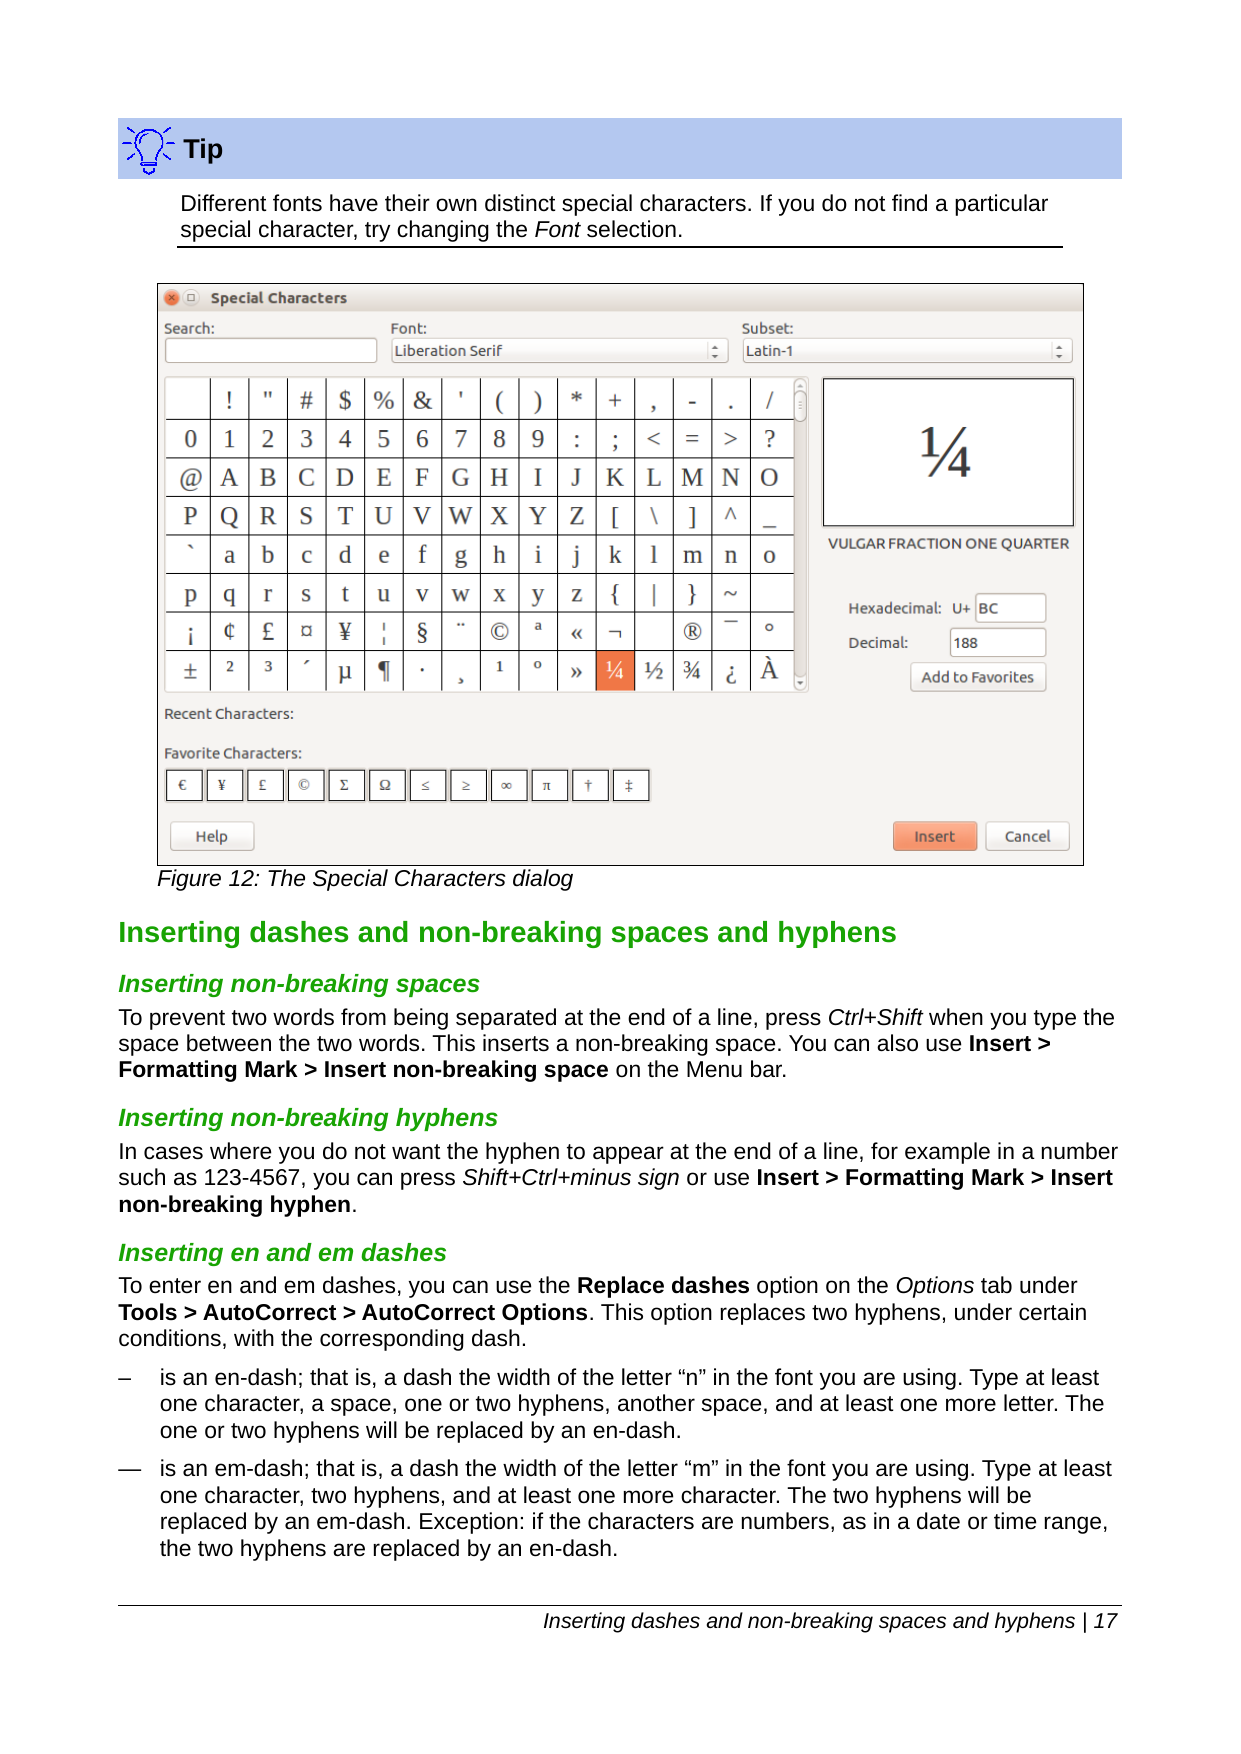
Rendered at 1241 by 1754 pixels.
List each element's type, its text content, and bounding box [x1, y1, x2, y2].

text To enter en and em dashes, you can use the Replace dashes option on the Options tab under Tools > AutoCorrect > AutoCorrect Options. This option replaces two hyphens, under certain conditions, with the corresponding dash. [118, 1272, 1122, 1351]
subtitle Inserting non-breaking spaces [118, 969, 1122, 998]
picture [158, 284, 1083, 865]
text In cases where you do not want the hyphen to appear at the end of a line, for example in a number such as 123‑4567, you can press Shift+Ctrl+minus sign or use Insert > Formatting Mark > Insert non-breaking hyphen. [118, 1138, 1122, 1217]
text — is an em-dash; that is, a dash the width of the letter “m” in the font you are using. Type at least one character, two hyphens, and at least one more character. The two hyphens will be replaced by an em-dash. Exception: if the characters are numbers, as in a date or time range, the two hyphens are replaced by an en-dash. [118, 1455, 1122, 1561]
subtitle Inserting dashes and non-breaking spaces and hyphens [118, 915, 1122, 948]
subtitle Inserting en and em dashes [118, 1238, 1122, 1266]
text Different fonts have their own distinct special characters. If you do not find a particular special character, try changing the Font selection. [177, 187, 1063, 246]
subtitle Inserting non-breaking hyphens [118, 1103, 1122, 1132]
picture [119, 119, 179, 179]
text To prevent two words from being separated at the end of a line, press Ctrl+Shift when you type the space between the two words. This inserts a non-breaking space. You can also use Insert > Formatting Mark > Insert non-breaking space on the Menu bar. [118, 1003, 1122, 1083]
text Figure 12: The Special Characters dialog [157, 866, 1083, 891]
subtitle Tip [118, 118, 1122, 179]
text – is an en-dash; that is, a dash the width of the letter “n” in the font you are using. Type at least one character, a space, one or two hyphens, another space, and at least one more letter. The one or two hyphens will be replaced by an en-dash. [118, 1364, 1122, 1443]
